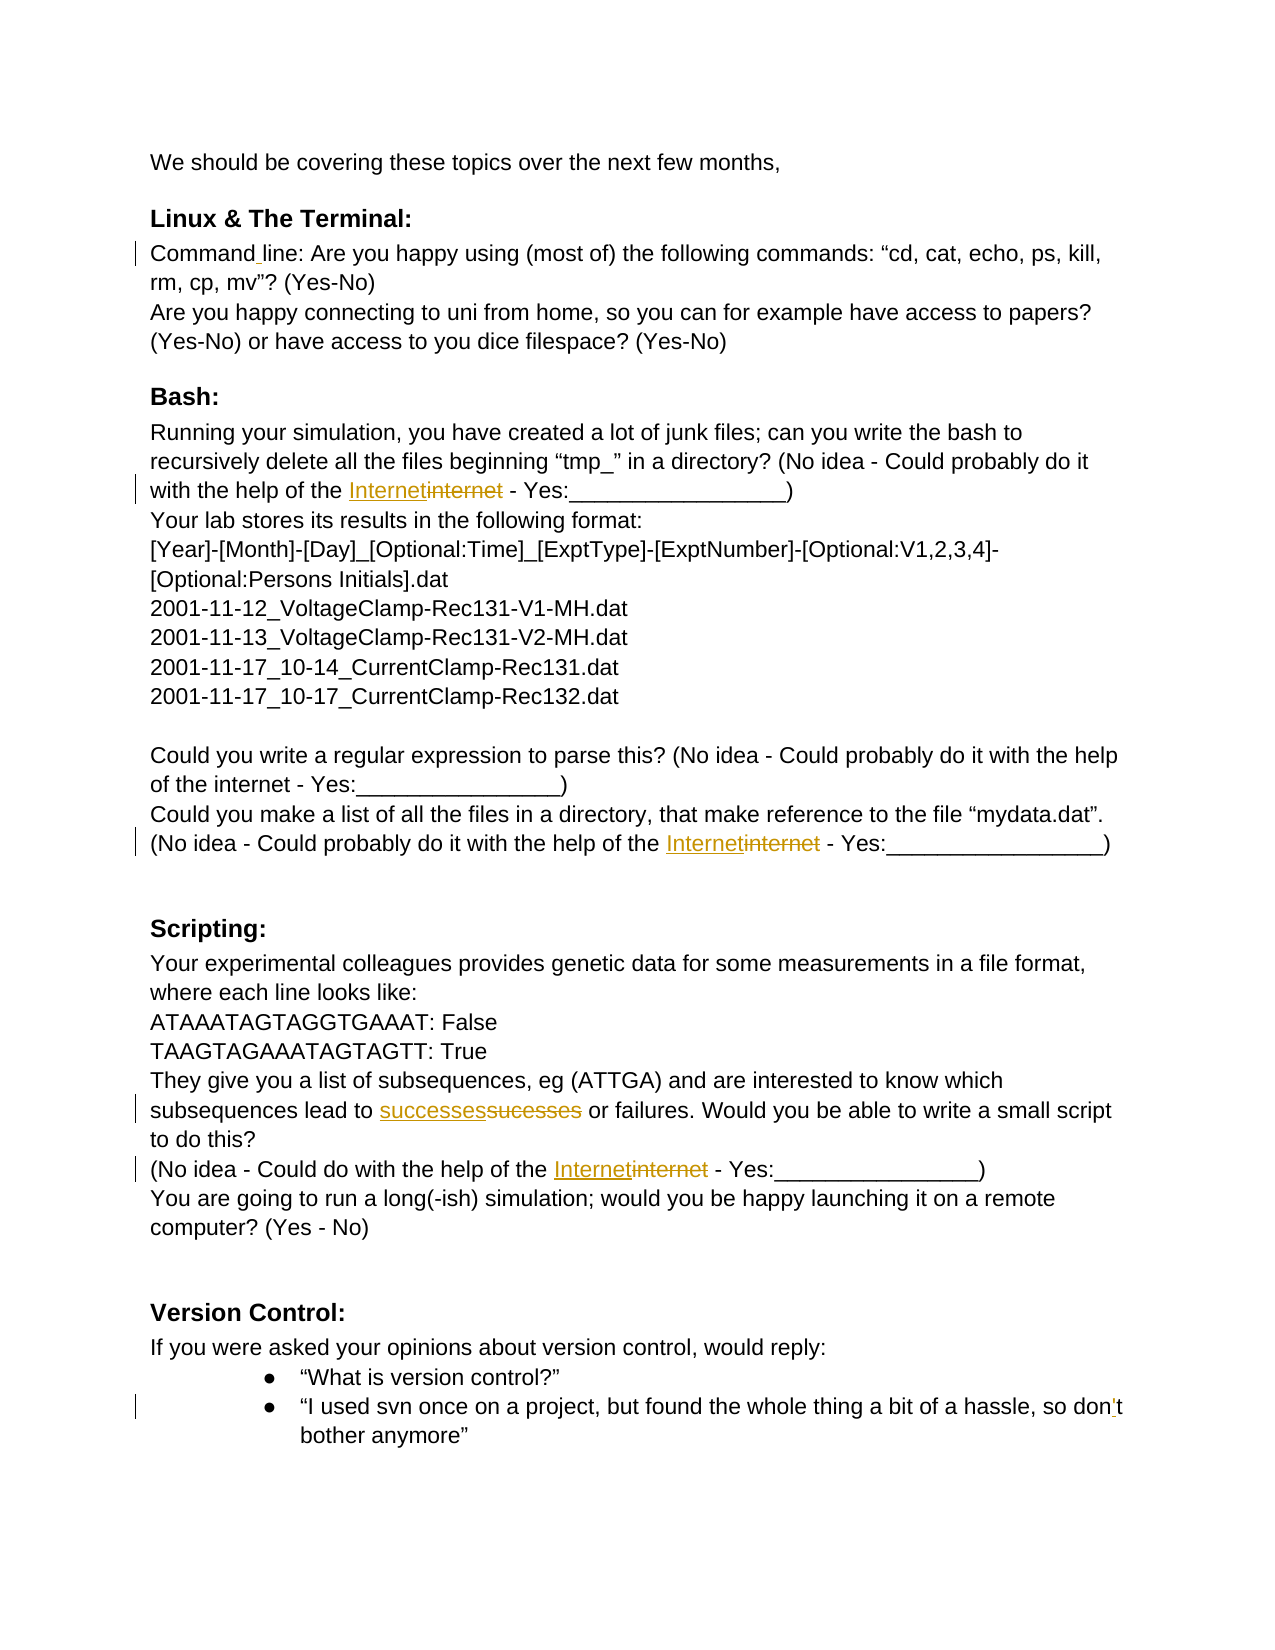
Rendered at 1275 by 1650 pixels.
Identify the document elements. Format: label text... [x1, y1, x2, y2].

text 2001-11-17_10-14_CurrentClamp-Rec131.dat [150, 654, 1125, 680]
text 2001-11-13_VoltageClamp-Rec131-V2-MH.dat [150, 625, 1125, 651]
text 2001-11-12_VoltageClamp-Rec131-V1-MH.dat [150, 596, 1125, 621]
text Running your simulation, you have created a lot of junk files; can you write the bash to recursively delete all the files beginning “tmp_” in a directory? (No idea - Could probably do it with the help of the Internet - Yes:_________________) [150, 419, 1125, 504]
list “What is version control?” [262, 1364, 1125, 1390]
text TAAGTAGAAATAGTAGTT: True [150, 1039, 1125, 1064]
text Command line: Are you happy using (most of) the following commands: “cd, cat, echo, ps, kill, rm, cp, mv”? (Yes-No) [150, 241, 1125, 296]
text ﻿ [150, 713, 1125, 739]
text Bash: [150, 383, 1125, 411]
text ﻿2001-11-17_10-17_CurrentClamp-Rec132.dat [150, 684, 1125, 709]
text They give you a list of subsequences, eg (ATTGA) and are interested to know which subsequences lead to successes or failures. Would you be able to write a small script to do this? [150, 1068, 1125, 1152]
text Scripting: [150, 914, 1125, 942]
text Your experimental colleagues provides genetic data for some measurements in a file format, where each line looks like: ATAAATAGTAGGTGAAAT: False [150, 951, 1125, 1035]
text We should be covering these topics over the next few months, [150, 150, 1125, 176]
text You are going to run a long(-ish) simulation; would you be happy launching it on a remote computer? (Yes - No) [150, 1186, 1125, 1241]
text Linux & The Terminal: [150, 204, 1125, 232]
list “I used svn once on a project, but found the whole thing a bit of a hassle, so don't bother anymore” [262, 1394, 1125, 1449]
text [Year]-[Month]-[Day]_[Optional:Time]_[ExptType]-[ExptNumber]-[Optional:V1,2,3,4]-[Optional:Persons Initials].dat [150, 537, 1125, 592]
text (No idea - Could do with the help of the Internet - Yes:________________) [150, 1156, 1125, 1182]
text Could you write a regular expression to parse this? (No idea - Could probably do it with the help of the internet - Yes:________________) [150, 742, 1125, 797]
text Your lab stores its results in the following format: [150, 507, 1125, 533]
text Are you happy connecting to uni from home, so you can for example have access to papers? (Yes-No) or have access to you dice filespace? (Yes-No) [150, 299, 1125, 354]
text Version Control: [150, 1299, 1125, 1327]
text Could you make a list of all the files in a directory, that make reference to the file “mydata.dat”. (No idea - Could probably do it with the help of the Internet - Yes:_________________) [150, 801, 1125, 856]
text If you were asked your opinions about version control, would reply: [150, 1335, 1125, 1361]
